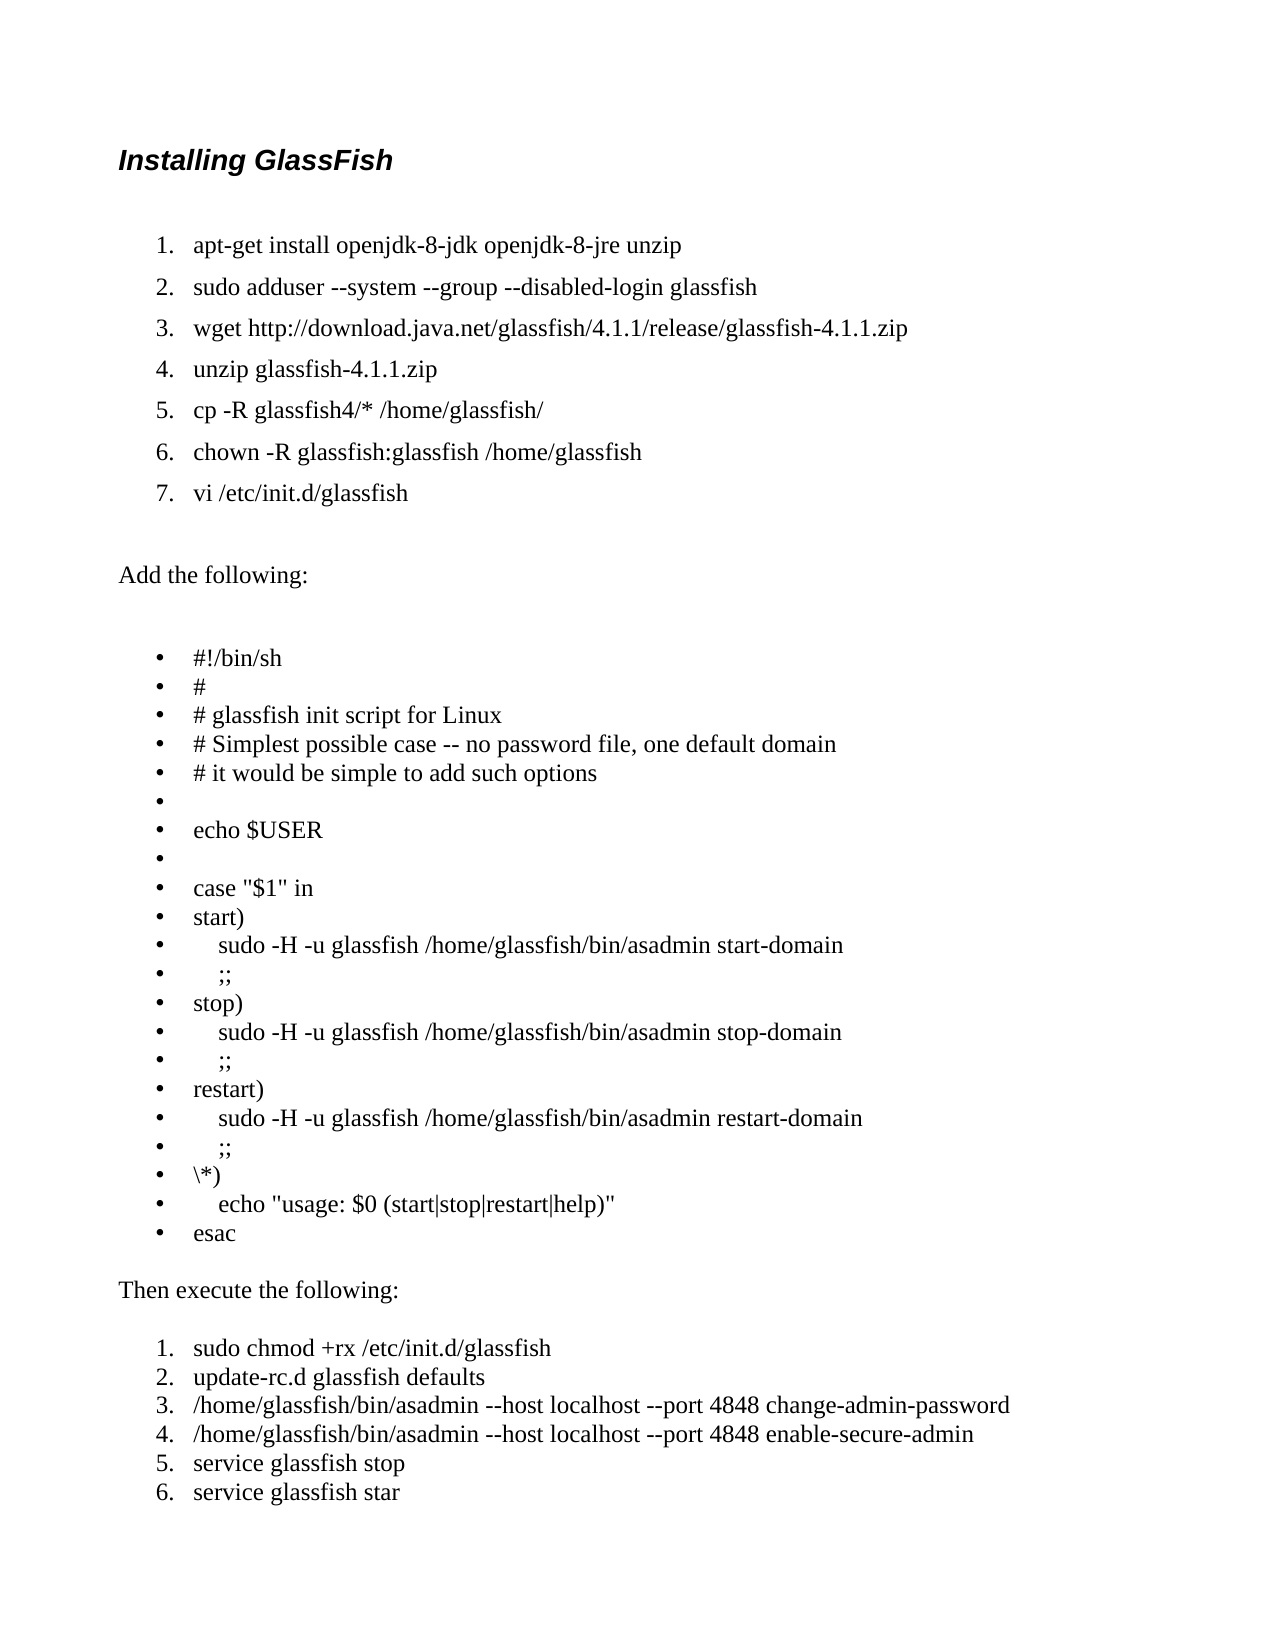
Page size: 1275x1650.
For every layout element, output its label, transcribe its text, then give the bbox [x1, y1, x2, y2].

list ;; [156, 1132, 1157, 1160]
list # it would be simple to add such options [156, 758, 1157, 787]
list echo "usage: $0 (start|stop|restart|help)" [156, 1189, 1157, 1218]
list start) [156, 902, 1157, 930]
subtitle Installing GlassFish [118, 143, 1157, 177]
list ;; [156, 959, 1157, 988]
list chown -R glassfish:glassfish /home/glassfish [156, 437, 1157, 465]
list ;; [156, 1045, 1157, 1074]
list sudo -H -u glassfish /home/glassfish/bin/asadmin restart-domain [156, 1103, 1157, 1132]
list restart) [156, 1074, 1157, 1103]
list apt-get install openjdk-8-jdk openjdk-8-jre unzip [156, 230, 1157, 259]
list vi /etc/init.d/glassfish [156, 478, 1157, 507]
list cp -R glassfish4/* /home/glassfish/ [156, 395, 1157, 424]
list sudo chmod +rx /etc/init.d/glassfish [156, 1333, 1157, 1362]
list echo $USER [156, 815, 1157, 844]
list \*) [156, 1160, 1157, 1189]
list #!/bin/sh [156, 643, 1157, 672]
list # [156, 672, 1157, 700]
list # glassfish init script for Linux [156, 700, 1157, 729]
list sudo -H -u glassfish /home/glassfish/bin/asadmin start-domain [156, 930, 1157, 959]
list wget http://download.java.net/glassfish/4.1.1/release/glassfish-4.1.1.zip [156, 313, 1157, 342]
list stop) [156, 988, 1157, 1017]
list service glassfish stop [156, 1448, 1157, 1477]
list sudo -H -u glassfish /home/glassfish/bin/asadmin stop-domain [156, 1017, 1157, 1045]
list unzip glassfish-4.1.1.zip [156, 354, 1157, 383]
list case "$1" in [156, 873, 1157, 902]
text Add the following: [118, 560, 1157, 589]
list esac [156, 1218, 1157, 1247]
list sudo adduser --system --group --disabled-login glassfish [156, 272, 1157, 300]
list service glassfish star [156, 1477, 1157, 1505]
list # Simplest possible case -- no password file, one default domain [156, 729, 1157, 758]
list /home/glassfish/bin/asadmin --host localhost --port 4848 enable-secure-admin [156, 1419, 1157, 1448]
list update-rc.d glassfish defaults [156, 1362, 1157, 1390]
text Then execute the following: [118, 1275, 1157, 1304]
list /home/glassfish/bin/asadmin --host localhost --port 4848 change-admin-password [156, 1390, 1157, 1419]
